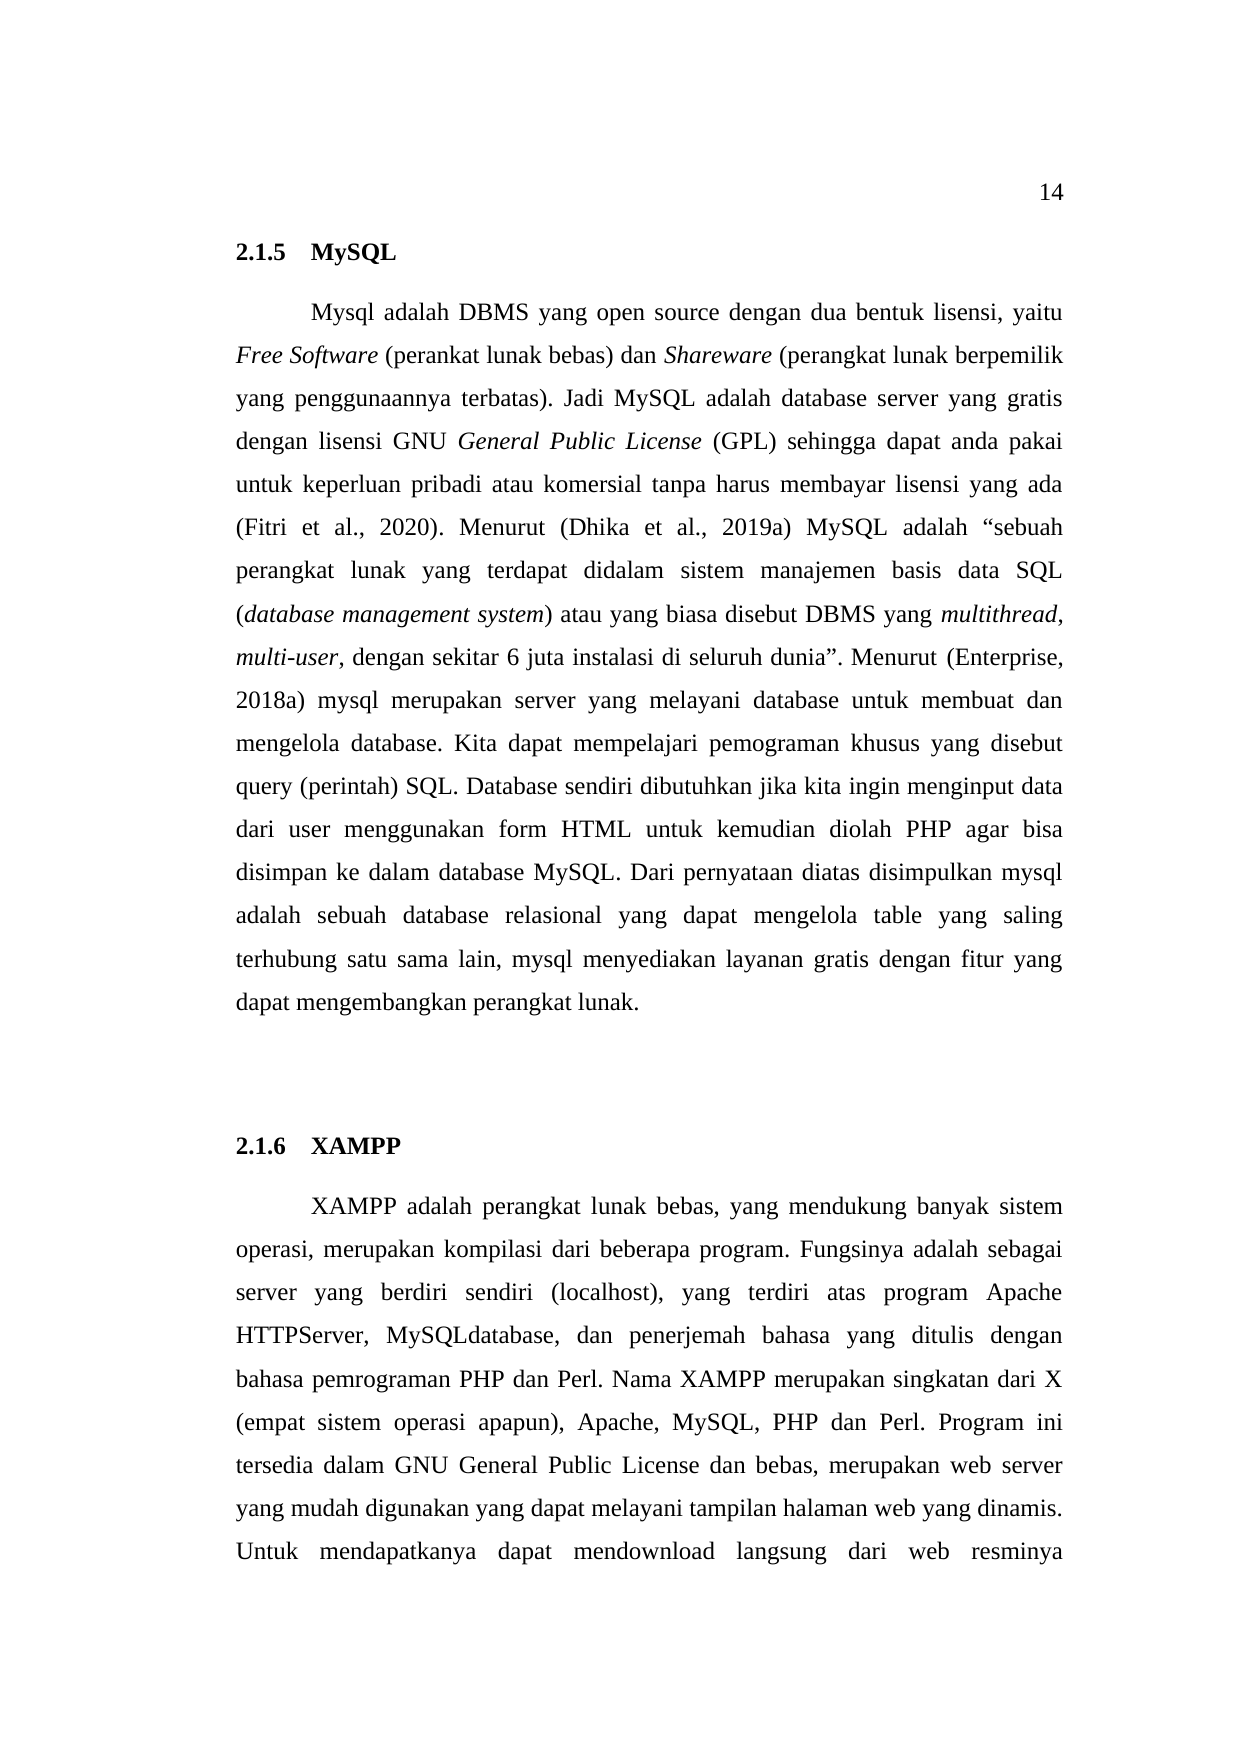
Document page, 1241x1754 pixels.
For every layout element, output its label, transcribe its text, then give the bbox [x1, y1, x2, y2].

text Mysql adalah DBMS yang open source dengan dua bentuk lisensi, yaitu Free Software (perankat lunak bebas) dan Shareware (perangkat lunak berpemilik yang penggunaannya terbatas). Jadi MySQL adalah database server yang gratis dengan lisensi GNU General Public License (GPL) sehingga dapat anda pakai untuk keperluan pribadi atau komersial tanpa harus membayar lisensi yang ada (Fitri et al., 2020)⁠. Menurut (Dhika et al., 2019a)⁠ MySQL adalah “sebuah perangkat lunak yang terdapat didalam sistem manajemen basis data SQL (database management system) atau yang biasa disebut DBMS yang multithread, multi-user, dengan sekitar 6 juta instalasi di seluruh dunia”. Menurut (Enterprise, 2018a)⁠ mysql merupakan server yang melayani database untuk membuat dan mengelola database. Kita dapat mempelajari pemograman khusus yang disebut query (perintah) SQL. Database sendiri dibutuhkan jika kita ingin menginput data dari user menggunakan form HTML untuk kemudian diolah PHP agar bisa disimpan ke dalam database MySQL. Dari pernyataan diatas disimpulkan mysql adalah sebuah database relasional yang dapat mengelola table yang saling terhubung satu sama lain, mysql menyediakan layanan gratis dengan fitur yang dapat mengembangkan perangkat lunak. [236, 297, 1063, 1016]
text 2.1.6 XAMPP [236, 1131, 1063, 1160]
text XAMPP adalah perangkat lunak bebas, yang mendukung banyak sistem operasi, merupakan kompilasi dari beberapa program. Fungsinya adalah sebagai server yang berdiri sendiri (localhost), yang terdiri atas program Apache HTTPServer, MySQLdatabase, dan penerjemah bahasa yang ditulis dengan bahasa pemrograman PHP dan Perl. Nama XAMPP merupakan singkatan dari X (empat sistem operasi apapun), Apache, MySQL, PHP dan Perl. Program ini tersedia dalam GNU General Public License dan bebas, merupakan web server yang mudah digunakan yang dapat melayani tampilan halaman web yang dinamis. Untuk mendapatkanya dapat mendownload langsung dari web resminya [236, 1191, 1063, 1565]
text 2.1.5 MySQL [236, 237, 1063, 266]
